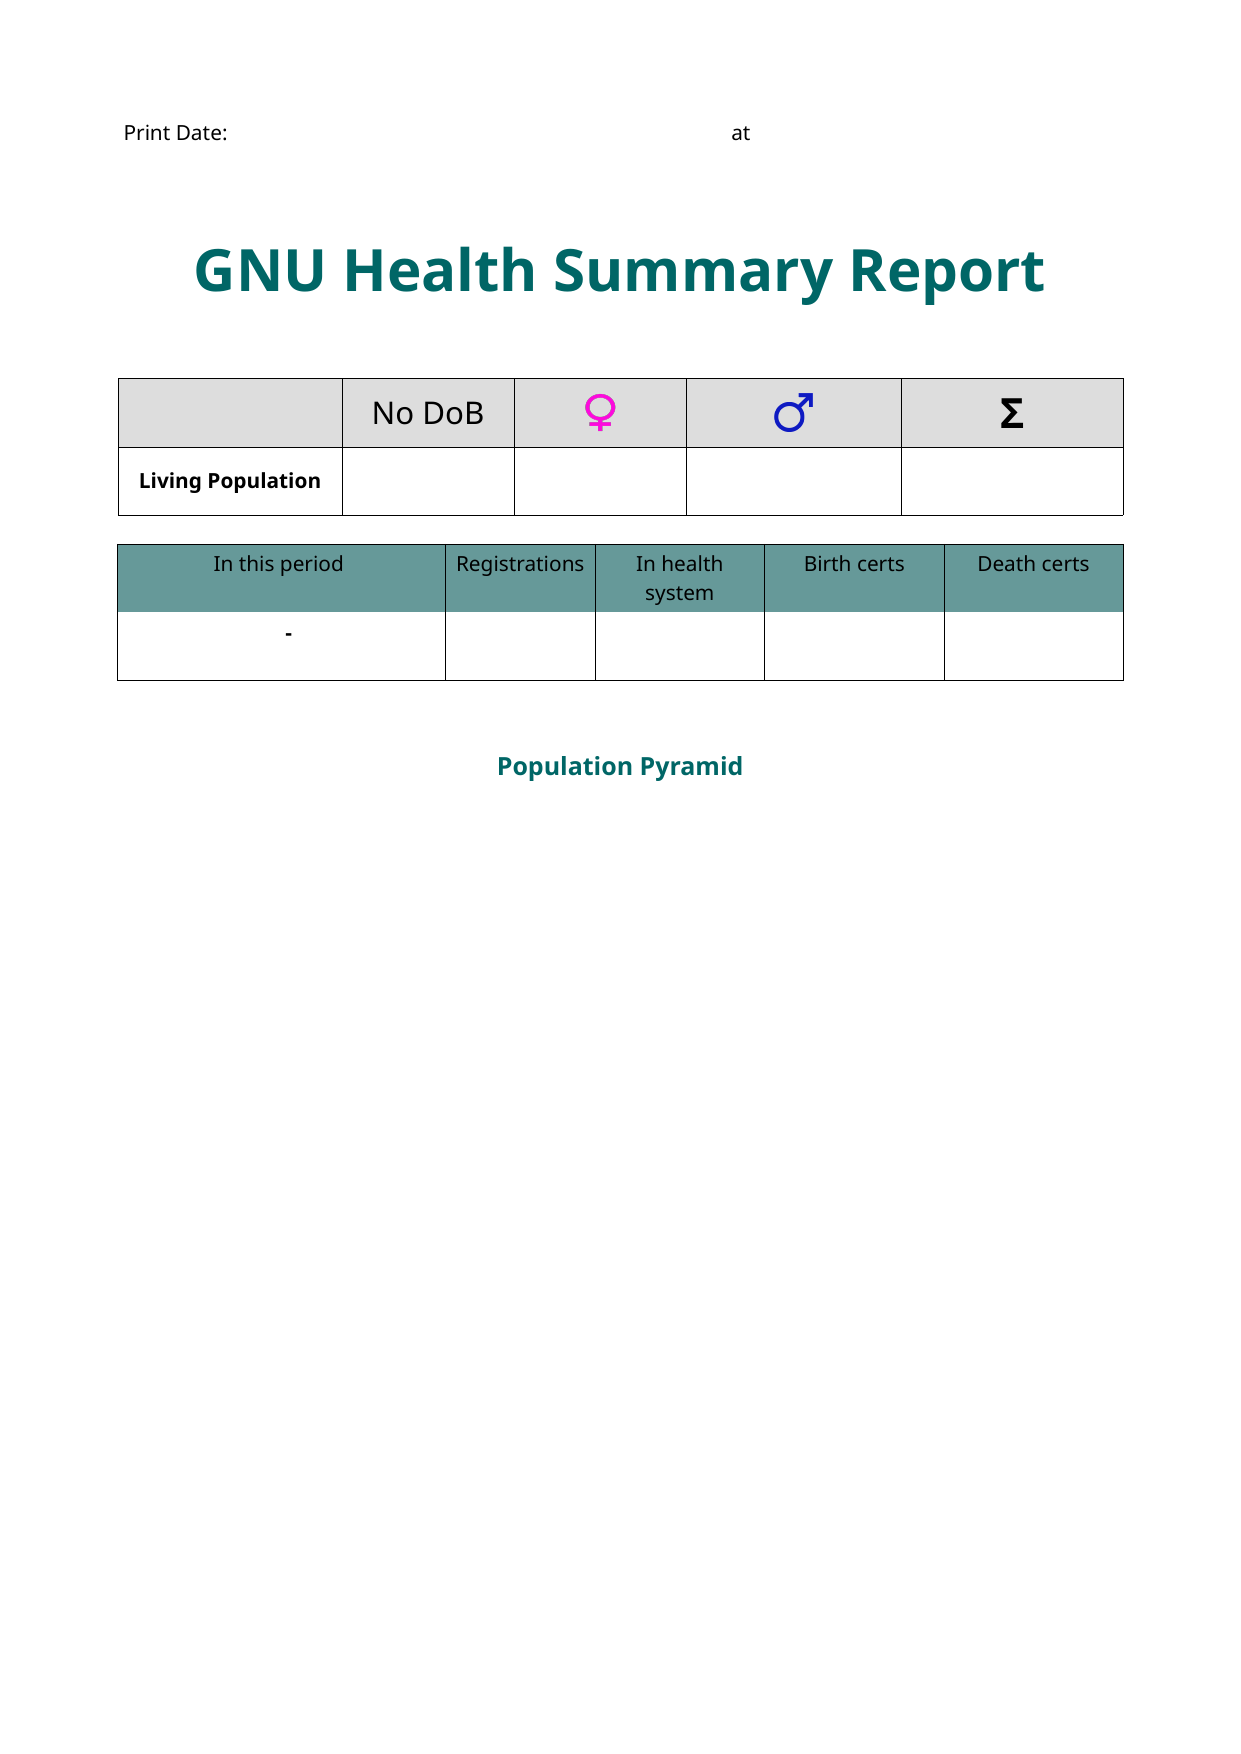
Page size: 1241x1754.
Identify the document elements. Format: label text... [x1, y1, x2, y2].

table_cell <ptotal_f> [515, 448, 686, 515]
table_cell <new_in_health_system> [596, 612, 764, 680]
table_cell Living Population [119, 448, 342, 515]
table_header In this period [118, 545, 445, 612]
table_header In health system [596, 545, 764, 612]
table_header Σ [902, 379, 1123, 447]
table_header Death certs [945, 545, 1123, 612]
table_cell <ptotal_f + ptotal_m> [902, 448, 1123, 515]
table_cell <new_births> [765, 612, 944, 680]
table_header [687, 379, 901, 447]
table_header [515, 379, 686, 447]
table_cell <ptotal_m> [687, 448, 901, 515]
text Population Pyramid [118, 749, 1122, 783]
table_header Registrations [446, 545, 595, 612]
table_header No DoB [343, 379, 514, 447]
title GNU Health Summary Report [118, 229, 1122, 309]
table_cell <new_deaths> [945, 612, 1123, 680]
table_header [119, 379, 342, 447]
table_cell <start_date> - <end_date> [118, 612, 445, 680]
text <if test="demographics"> [118, 321, 1122, 350]
table_cell <no_dob> [343, 448, 514, 515]
picture [773, 392, 814, 433]
picture [583, 393, 618, 432]
table_cell <new_people> [446, 612, 595, 680]
table_header Birth certs [765, 545, 944, 612]
